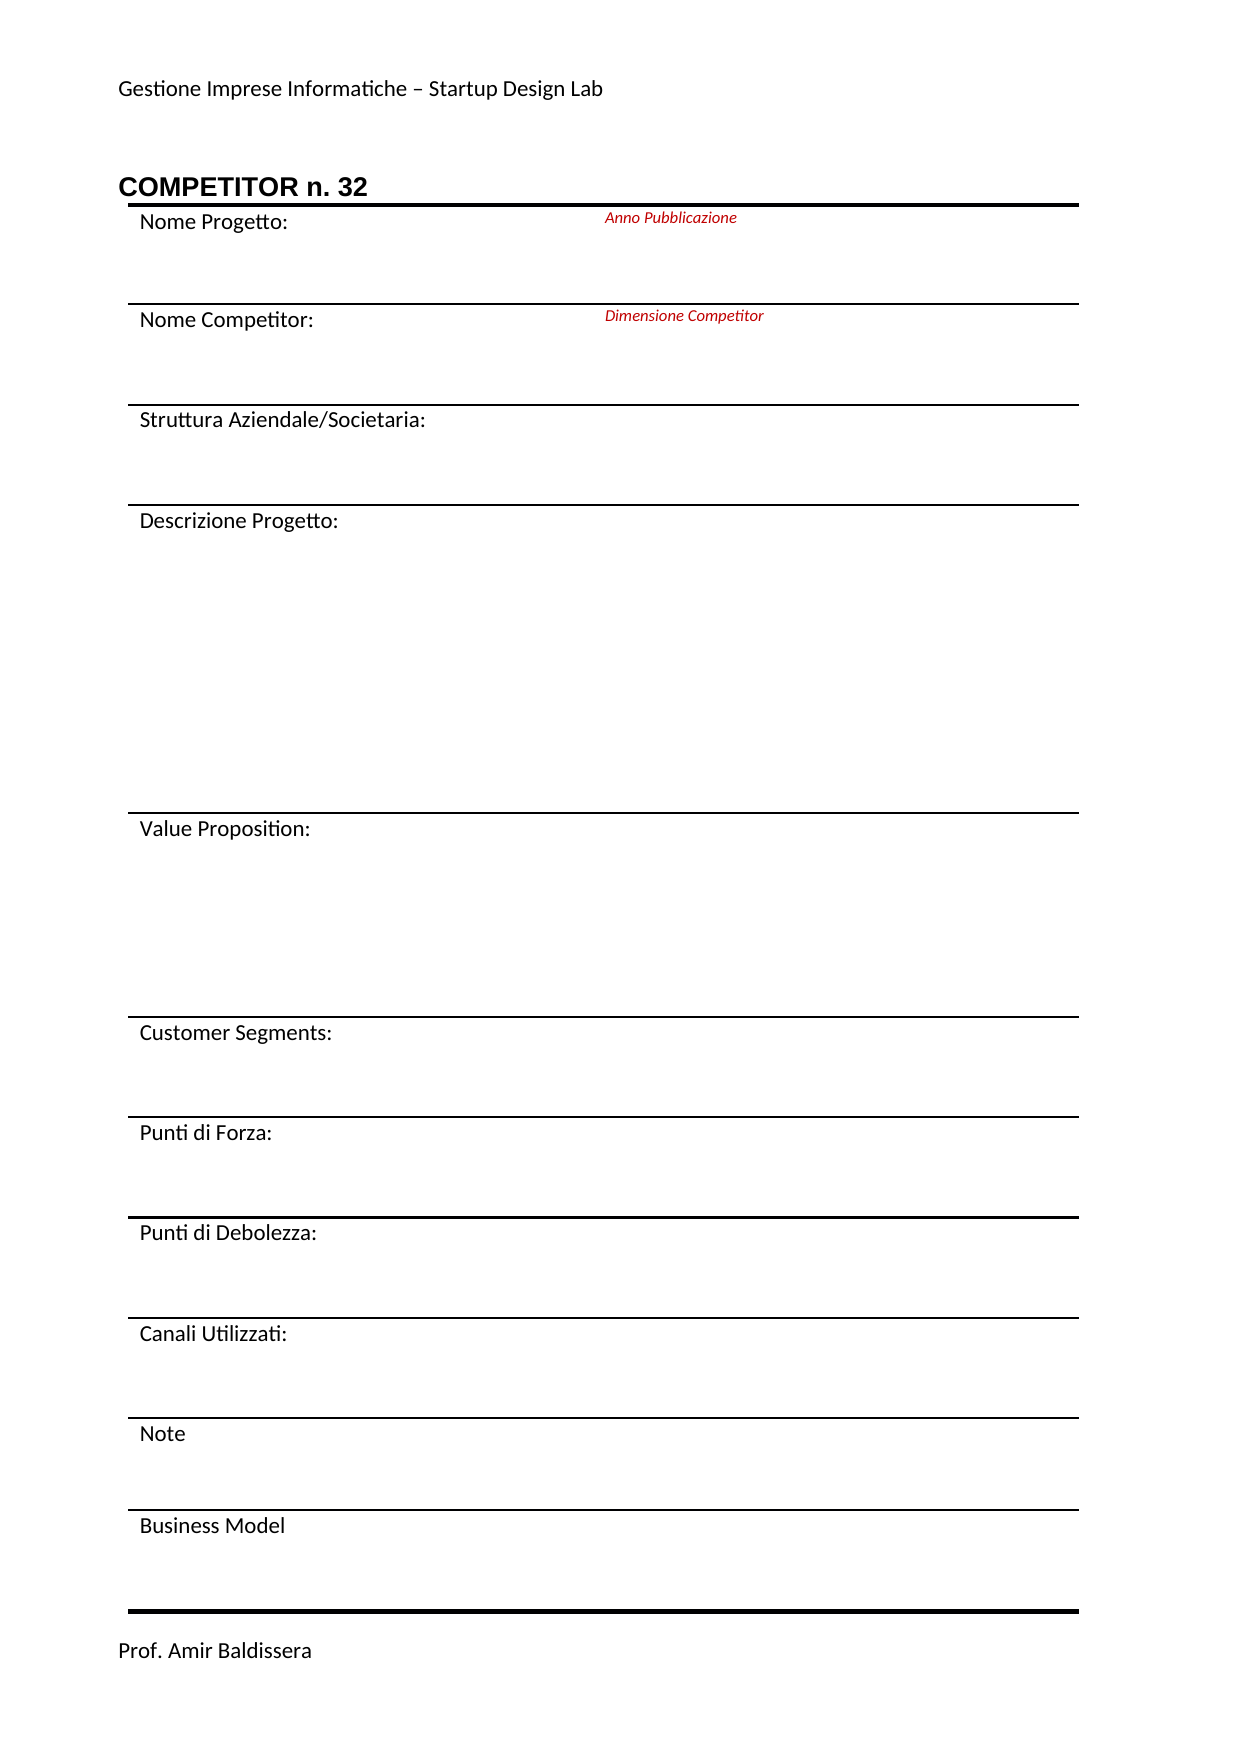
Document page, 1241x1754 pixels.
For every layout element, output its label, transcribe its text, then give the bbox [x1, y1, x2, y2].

table_cell Punti di Forza: [128, 1118, 1078, 1216]
table_header Nome Progetto: [128, 207, 593, 303]
table_cell Note [128, 1419, 1078, 1509]
table_cell Descrizione Progetto: [128, 506, 1078, 812]
subtitle COMPETITOR n. 32 [118, 171, 1122, 203]
table_cell Struttura Aziendale/Societaria: [128, 406, 1078, 504]
table_header Anno Pubblicazione [594, 207, 1078, 303]
table_cell Canali Utilizzati: [128, 1319, 1078, 1417]
table_cell Business Model [128, 1511, 1078, 1609]
table_cell Dimensione Competitor [594, 305, 1078, 403]
table_cell Customer Segments: [128, 1018, 1078, 1116]
table_cell Value Proposition: [128, 814, 1078, 1016]
table_cell Nome Competitor: [128, 305, 593, 403]
table_cell Punti di Debolezza: [128, 1219, 1078, 1317]
